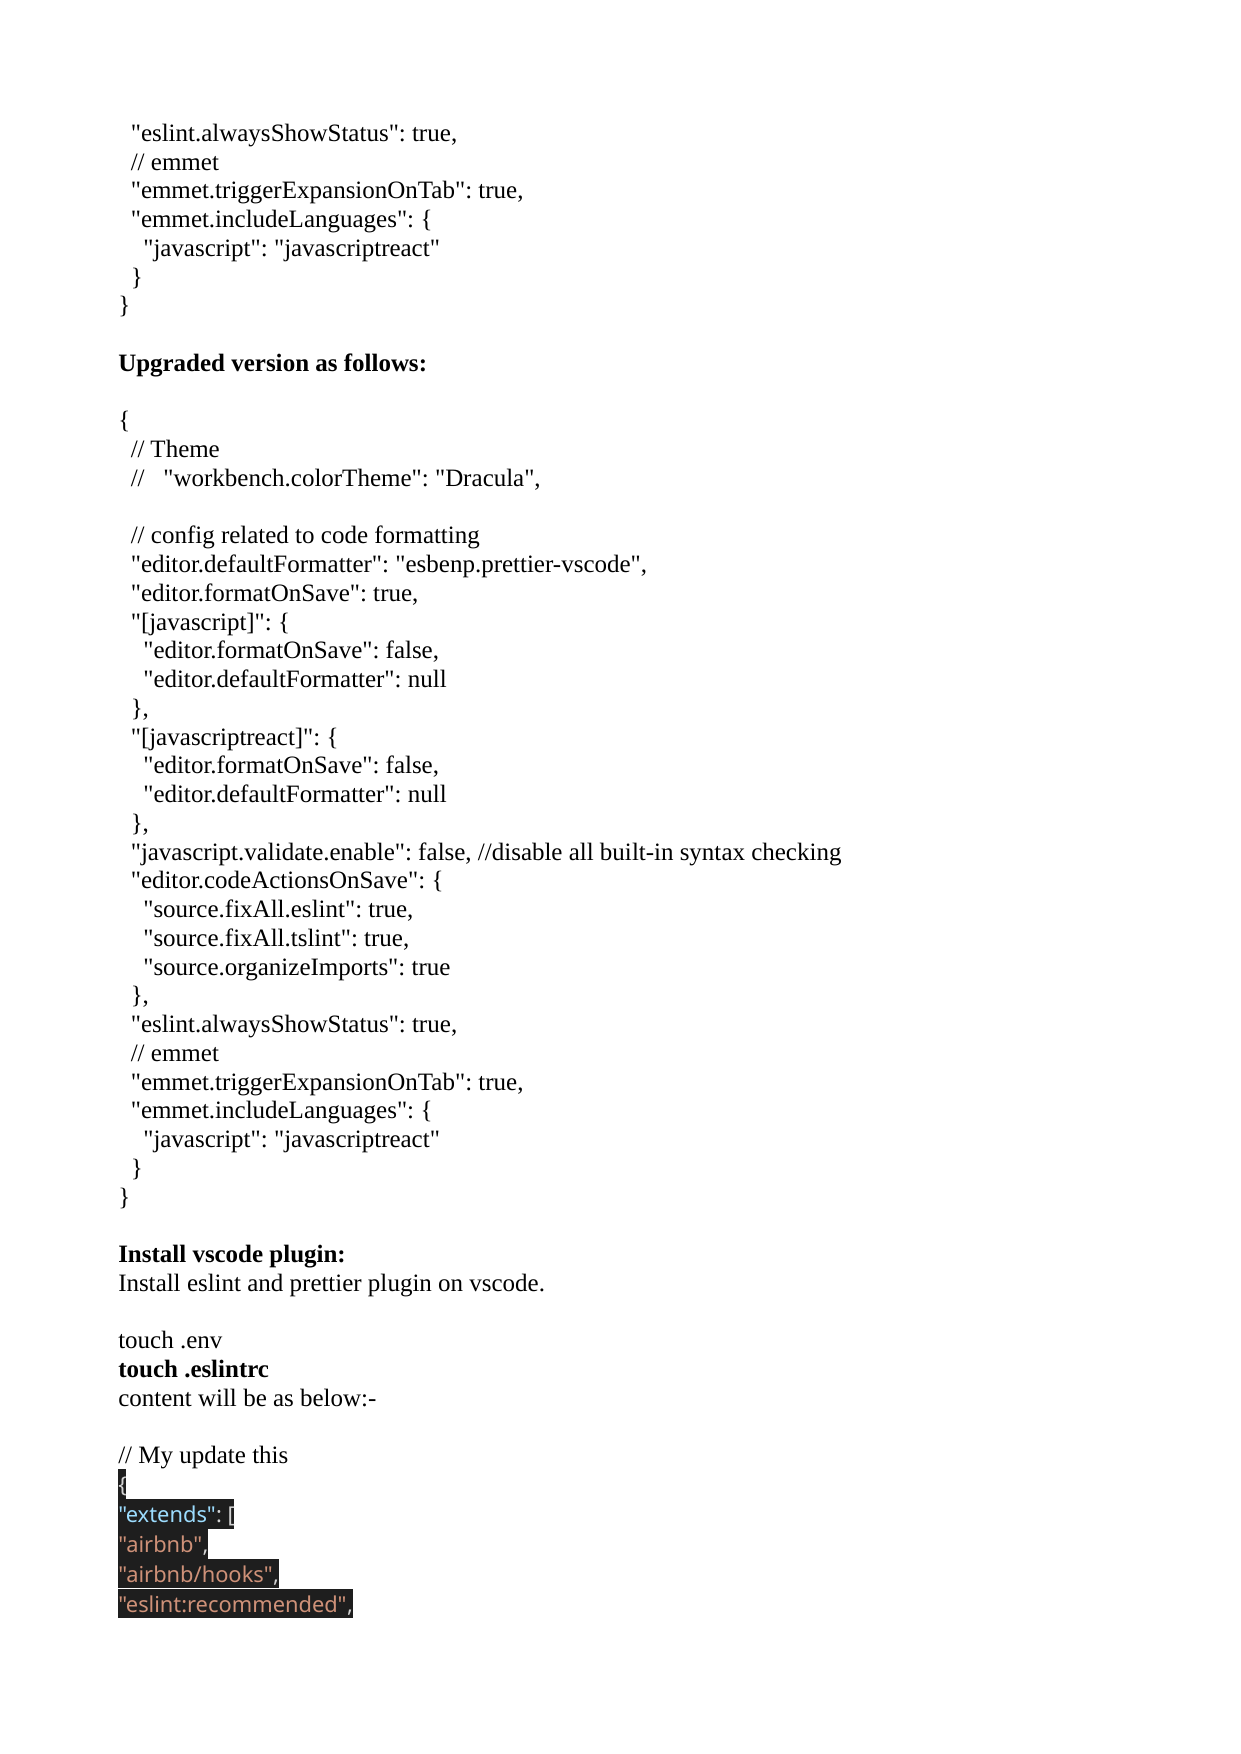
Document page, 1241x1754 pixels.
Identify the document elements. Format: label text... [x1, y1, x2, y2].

text "emmet.includeLanguages": { [118, 1096, 1122, 1124]
text "editor.defaultFormatter": null [118, 664, 1122, 693]
text "editor.formatOnSave": false, [118, 751, 1122, 779]
text "javascript.validate.enable": false, //disable all built-in syntax checking [118, 837, 1122, 866]
text "eslint.alwaysShowStatus": true, [118, 118, 1122, 147]
text "airbnb", [118, 1529, 1122, 1559]
text "source.organizeImports": true [118, 952, 1122, 981]
text } [118, 291, 1122, 319]
text Install vscode plugin: [118, 1239, 1122, 1268]
text Upgraded version as follows: [118, 348, 1122, 377]
text // config related to code formatting [118, 521, 1122, 549]
text // "workbench.colorTheme": "Dracula", [118, 463, 1122, 492]
text "emmet.triggerExpansionOnTab": true, [118, 176, 1122, 204]
text }, [118, 693, 1122, 722]
text touch .eslintrc [118, 1354, 1122, 1383]
text } [118, 262, 1122, 291]
text // Theme [118, 434, 1122, 463]
text "emmet.triggerExpansionOnTab": true, [118, 1067, 1122, 1096]
text "[javascriptreact]": { [118, 722, 1122, 751]
text "airbnb/hooks", [118, 1559, 1122, 1588]
text }, [118, 981, 1122, 1009]
text "source.fixAll.eslint": true, [118, 894, 1122, 923]
text }, [118, 808, 1122, 837]
text // emmet [118, 1038, 1122, 1067]
text { [118, 406, 1122, 434]
text "[javascript]": { [118, 607, 1122, 636]
text "javascript": "javascriptreact" [118, 233, 1122, 262]
text "javascript": "javascriptreact" [118, 1124, 1122, 1153]
text "editor.defaultFormatter": null [118, 779, 1122, 808]
text // emmet [118, 147, 1122, 176]
text // My update this [118, 1441, 1122, 1469]
text "source.fixAll.tslint": true, [118, 923, 1122, 952]
text Install eslint and prettier plugin on vscode. [118, 1268, 1122, 1297]
text "editor.formatOnSave": true, [118, 578, 1122, 607]
text "eslint.alwaysShowStatus": true, [118, 1009, 1122, 1038]
text content will be as below:- [118, 1383, 1122, 1412]
text "eslint:recommended", [118, 1588, 1122, 1618]
text "editor.formatOnSave": false, [118, 636, 1122, 664]
text } [118, 1182, 1122, 1211]
text "emmet.includeLanguages": { [118, 204, 1122, 233]
text "editor.codeActionsOnSave": { [118, 866, 1122, 894]
text { [118, 1469, 1122, 1499]
text "editor.defaultFormatter": "esbenp.prettier-vscode", [118, 549, 1122, 578]
text "extends": [ [118, 1499, 1122, 1529]
text } [118, 1153, 1122, 1182]
text touch .env [118, 1326, 1122, 1354]
